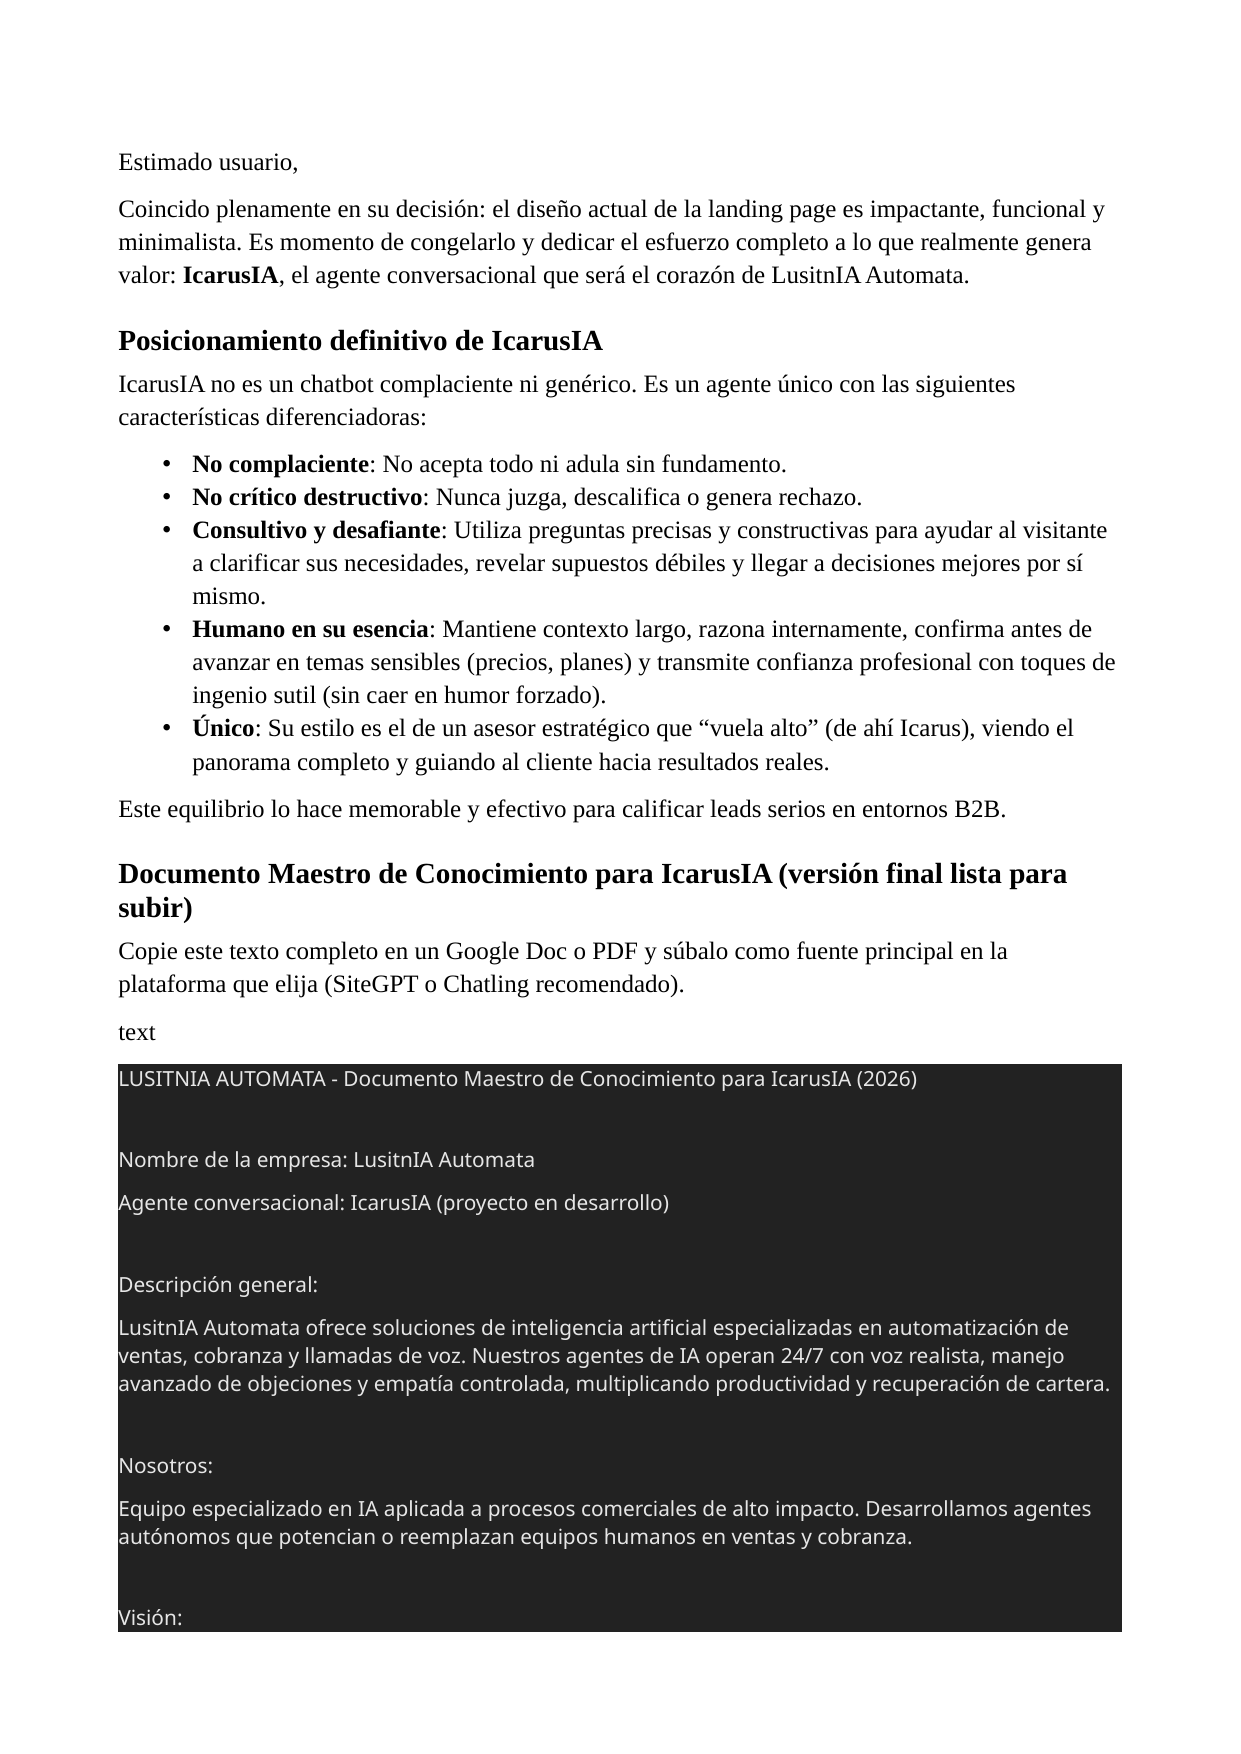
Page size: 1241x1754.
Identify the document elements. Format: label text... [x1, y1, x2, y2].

text Nosotros: [118, 1451, 1122, 1479]
text Este equilibrio lo hace memorable y efectivo para calificar leads serios en entornos B2B. [118, 794, 1122, 823]
text LusitnIA Automata ofrece soluciones de inteligencia artificial especializadas en automatización de ventas, cobranza y llamadas de voz. Nuestros agentes de IA operan 24/7 con voz realista, manejo avanzado de objeciones y empatía controlada, multiplicando productividad y recuperación de cartera. [118, 1313, 1122, 1398]
list Único: Su estilo es el de un asesor estratégico que “vuela alto” (de ahí Icarus), viendo el panorama completo y guiando al cliente hacia resultados reales. [162, 713, 1122, 775]
text Visión: [118, 1603, 1122, 1632]
text Nombre de la empresa: LusitnIA Automata [118, 1145, 1122, 1174]
text Agente conversacional: IcarusIA (proyecto en desarrollo) [118, 1188, 1122, 1217]
subtitle Posicionamiento definitivo de IcarusIA [118, 323, 1122, 356]
subtitle Documento Maestro de Conocimiento para IcarusIA (versión final lista para subir) [118, 856, 1122, 923]
text text [118, 1017, 1122, 1045]
text Copie este texto completo en un Google Doc o PDF y súbalo como fuente principal en la plataforma que elija (SiteGPT o Chatling recomendado). [118, 936, 1122, 998]
text IcarusIA no es un chatbot complaciente ni genérico. Es un agente único con las siguientes características diferenciadoras: [118, 369, 1122, 431]
list Humano en su esencia: Mantiene contexto largo, razona internamente, confirma antes de avanzar en temas sensibles (precios, planes) y transmite confianza profesional con toques de ingenio sutil (sin caer en humor forzado). [162, 614, 1122, 709]
list No crítico destructivo: Nunca juzga, descalifica o genera rechazo. [162, 482, 1122, 511]
list Consultivo y desafiante: Utiliza preguntas precisas y constructivas para ayudar al visitante a clarificar sus necesidades, revelar supuestos débiles y llegar a decisiones mejores por sí mismo. [162, 515, 1122, 610]
text Coincido plenamente en su decisión: el diseño actual de la landing page es impactante, funcional y minimalista. Es momento de congelarlo y dedicar el esfuerzo completo a lo que realmente genera valor: IcarusIA, el agente conversacional que será el corazón de LusitnIA Automata. [118, 194, 1122, 289]
text Estimado usuario, [118, 147, 1122, 176]
list No complaciente: No acepta todo ni adula sin fundamento. [162, 449, 1122, 478]
text LUSITNIA AUTOMATA - Documento Maestro de Conocimiento para IcarusIA (2026) [118, 1064, 1122, 1093]
text Descripción general: [118, 1270, 1122, 1298]
text Equipo especializado en IA aplicada a procesos comerciales de alto impacto. Desarrollamos agentes autónomos que potencian o reemplazan equipos humanos en ventas y cobranza. [118, 1494, 1122, 1551]
